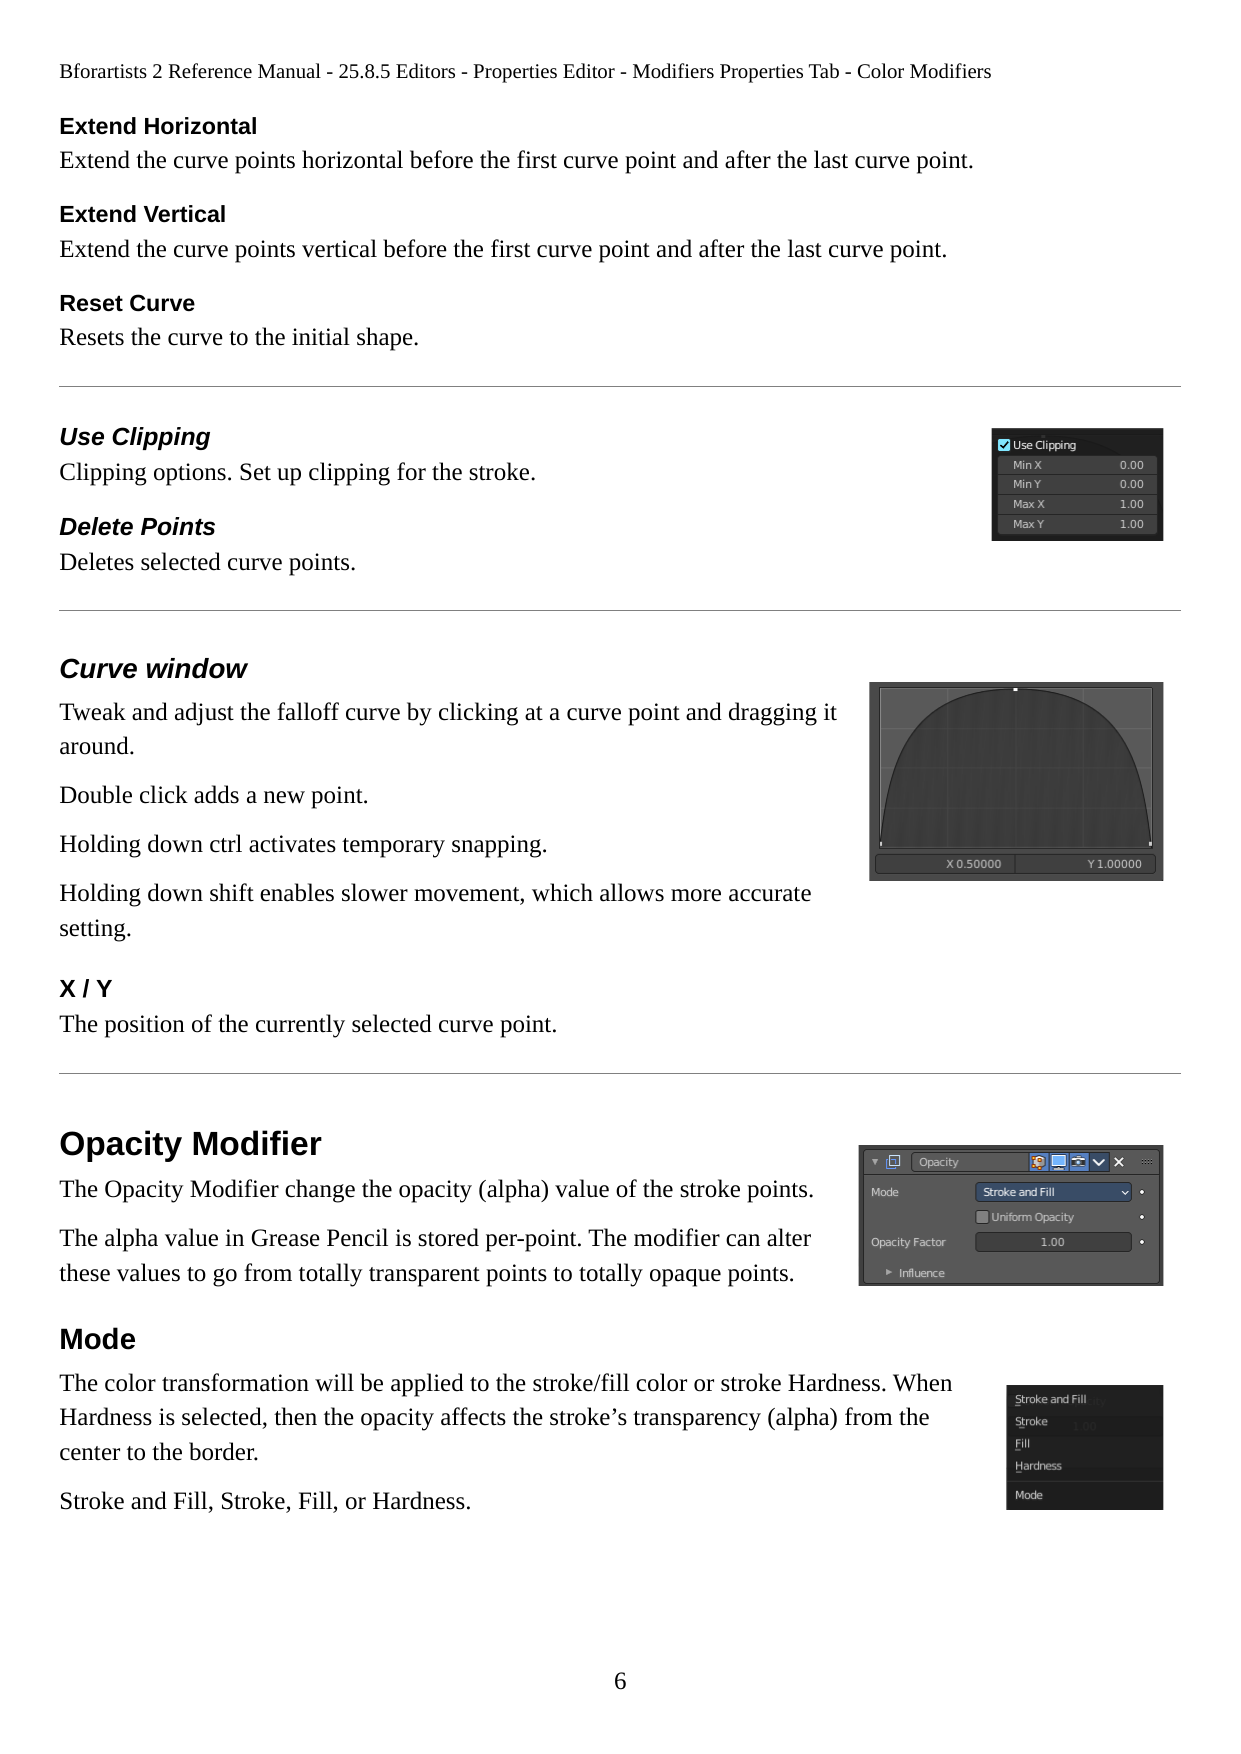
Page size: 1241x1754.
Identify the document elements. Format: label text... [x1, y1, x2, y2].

text Deletes selected curve points. [59, 547, 1181, 575]
text The alpha value in Grease Pencil is stored per-point. The modifier can alter these values to go from totally transparent points to totally opaque points. [59, 1223, 1181, 1287]
text Extend the curve points vertical before the first curve point and after the last curve point. [59, 234, 1181, 263]
subtitle Extend Vertical [59, 201, 1181, 228]
subtitle Use Clipping [59, 422, 1181, 450]
text Extend the curve points horizontal before the first curve point and after the last curve point. [59, 146, 1181, 174]
text Resets the curve to the initial shape. [59, 322, 1181, 351]
subtitle Delete Points [59, 512, 991, 540]
subtitle Curve window [59, 652, 1181, 684]
picture [1006, 1385, 1164, 1510]
picture [991, 428, 1164, 541]
subtitle Opacity Modifier [59, 1123, 1181, 1162]
text The Opacity Modifier change the opacity (alpha) value of the stroke points. [59, 1174, 858, 1203]
text Clipping options. Set up clipping for the stroke. [59, 457, 991, 485]
picture [869, 682, 1164, 881]
text The color transformation will be applied to the stroke/fill color or stroke Hardness. When Hardness is selected, then the opacity affects the stroke’s transparency (alpha) from the center to the border. [59, 1368, 1181, 1466]
text The position of the currently selected curve point. [59, 1009, 1181, 1038]
text Tweak and adjust the falloff curve by clicking at a curve point and dragging it around. [59, 697, 869, 760]
subtitle Extend Horizontal [59, 113, 1181, 139]
text Holding down shift enables slower movement, which allows more accurate setting. [59, 878, 1181, 942]
text Stroke and Fill, Stroke, Fill, or Hardness. [59, 1486, 1181, 1515]
subtitle Reset Curve [59, 289, 1181, 316]
text Holding down ctrl activates temporary snapping. [59, 829, 869, 858]
text Double click adds a new point. [59, 780, 869, 809]
subtitle Mode [59, 1322, 1181, 1355]
subtitle X / Y [59, 974, 1181, 1003]
subtitle [1164, 512, 1181, 540]
picture [858, 1145, 1164, 1286]
